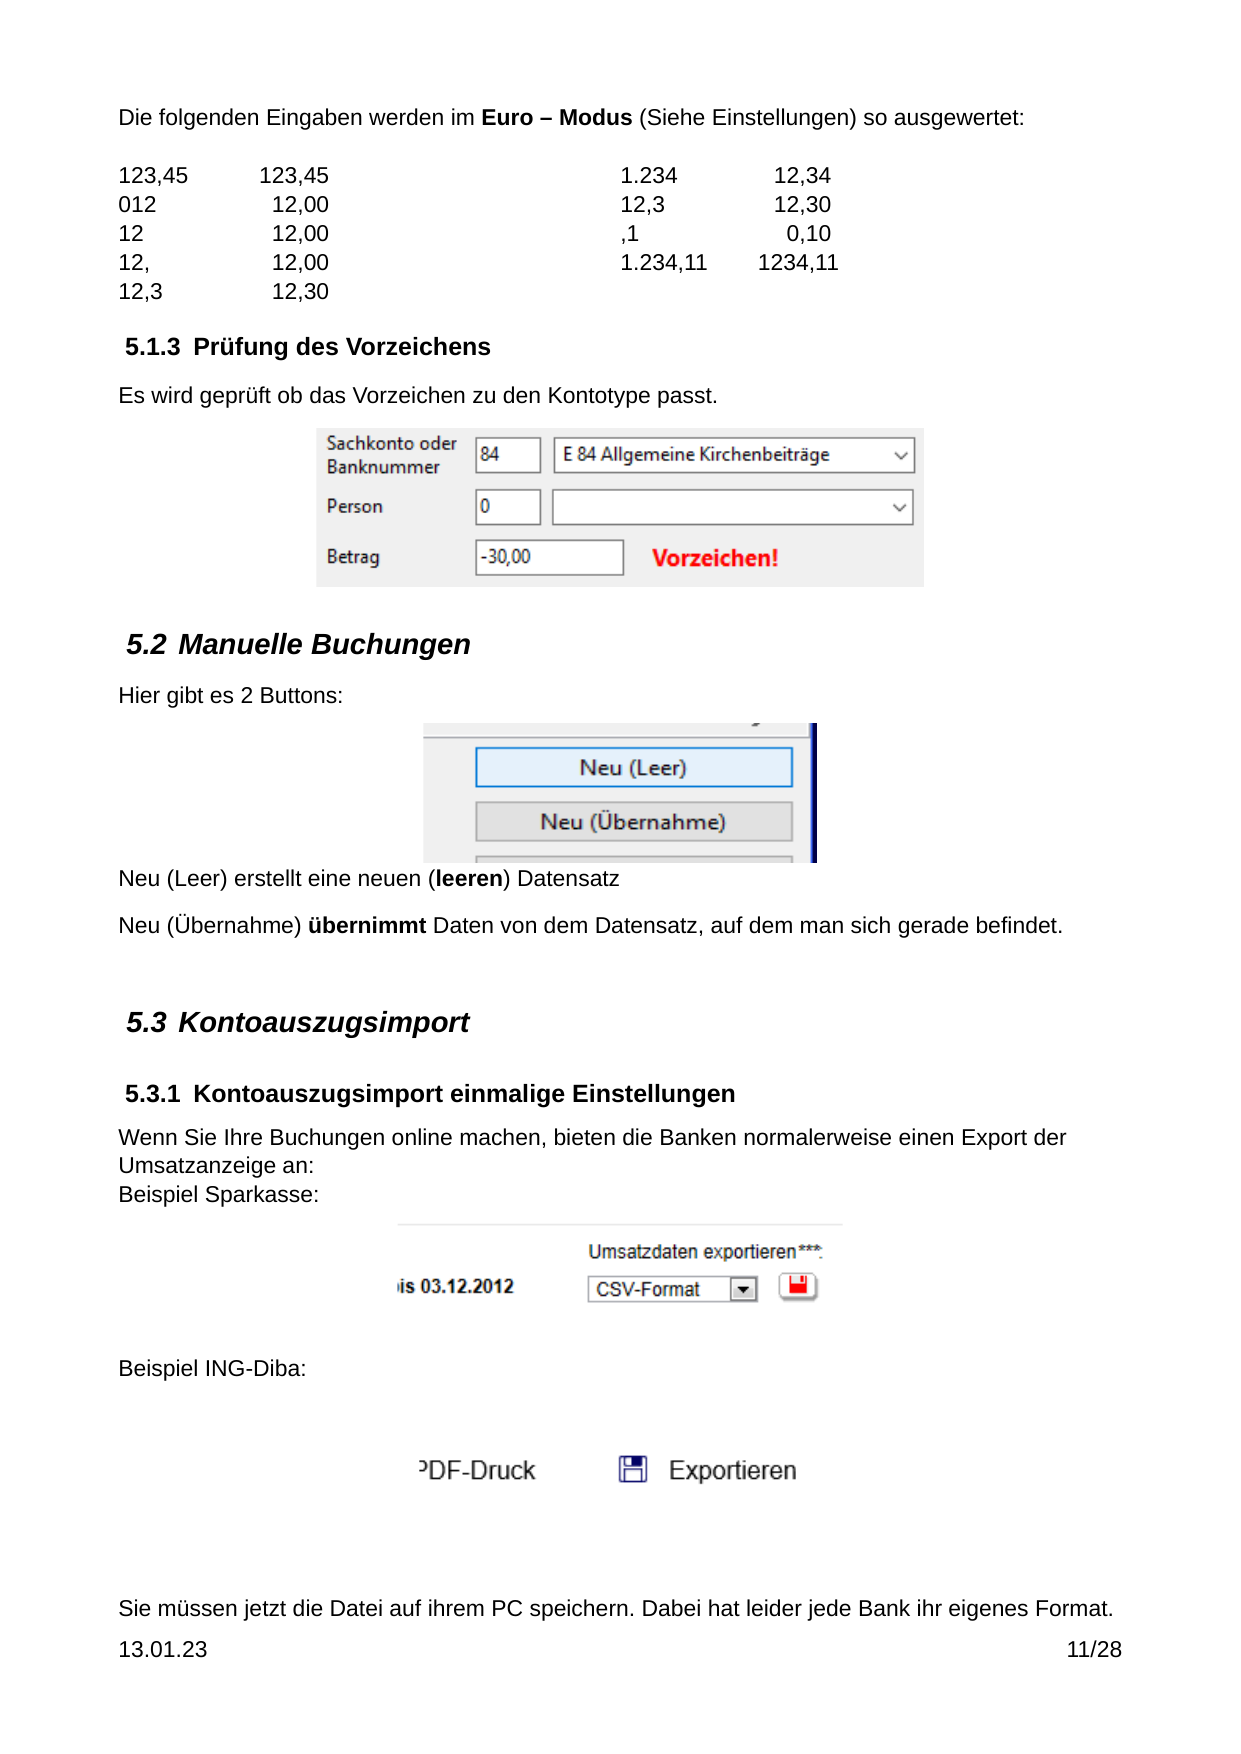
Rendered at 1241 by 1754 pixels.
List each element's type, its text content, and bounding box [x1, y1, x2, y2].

text Beispiel Sparkasse: [118, 1181, 1122, 1208]
text Sie müssen jetzt die Datei auf ihrem PC speichern. Dabei hat leider jede Bank ihr eigenes Format. [118, 1595, 1122, 1622]
text ,1 0,10 [620, 220, 1122, 246]
picture [397, 1210, 843, 1320]
subtitle Manuelle Buchungen [118, 627, 1122, 660]
text 123,45 123,45 [118, 162, 620, 188]
subtitle Kontoauszugsimport [118, 1005, 1122, 1039]
text Beispiel ING-Diba: [118, 1355, 1122, 1382]
text Die folgenden Eingaben werden im Euro – Modus (Siehe Einstellungen) so ausgewertet: [118, 104, 1122, 130]
text 012 12,00 [118, 191, 620, 217]
text Wenn Sie Ihre Buchungen online machen, bieten die Banken normalerweise einen Export der Umsatzanzeige an: [118, 1123, 1122, 1179]
text Hier gibt es 2 Buttons: [118, 682, 1122, 708]
text 12, 12,00 [118, 249, 620, 275]
text 12,3 12,30 [620, 191, 1122, 217]
picture [316, 428, 924, 587]
text 1.234,11 1234,11 [620, 249, 1122, 275]
subtitle Kontoauszugsimport einmalige Einstellungen [118, 1079, 1122, 1108]
text Es wird geprüft ob das Vorzeichen zu den Kontotype passt. [118, 382, 1122, 408]
text 1.234 12,34 [620, 162, 1122, 188]
picture [423, 723, 817, 863]
text Neu (Übernahme) übernimmt Daten von dem Datensatz, auf dem man sich gerade befindet. [118, 912, 1122, 939]
text 12,3 12,30 [118, 278, 620, 304]
subtitle Prüfung des Vorzeichens [118, 332, 1122, 360]
text Neu (Leer) erstellt eine neuen (leeren) Datensatz [118, 729, 1122, 891]
text 12 12,00 [118, 220, 620, 246]
picture [419, 1384, 821, 1564]
